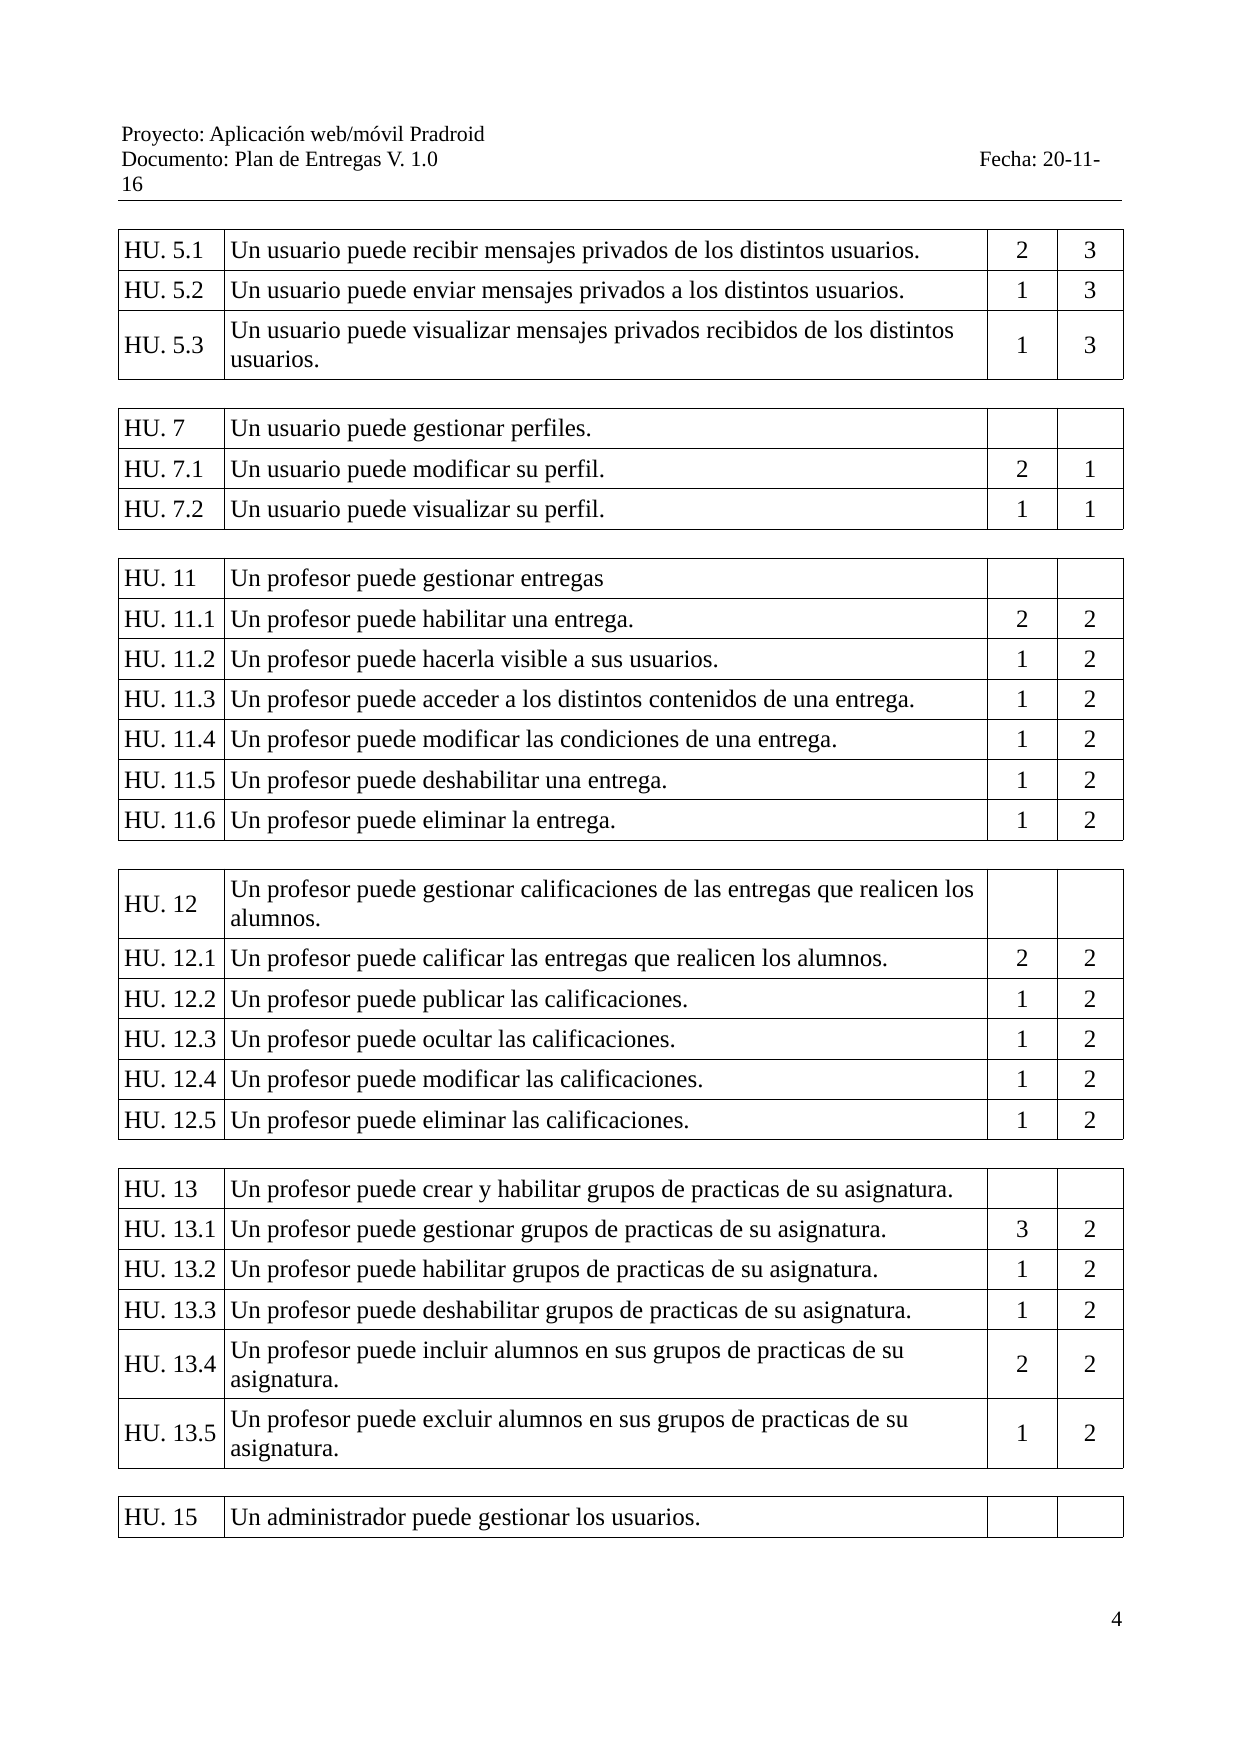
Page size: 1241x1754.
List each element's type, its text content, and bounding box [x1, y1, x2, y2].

table_header [988, 1169, 1057, 1208]
table_cell HU. 12.2 [119, 979, 224, 1018]
table_cell Un profesor puede habilitar grupos de practicas de su asignatura. [225, 1250, 987, 1289]
table_cell HU. 13.4 [119, 1330, 224, 1398]
table_header [1058, 1497, 1123, 1537]
table_cell 1 [988, 680, 1057, 719]
table_cell 1 [988, 1100, 1057, 1139]
table_cell 1 [988, 639, 1057, 678]
table_cell Un profesor puede ocultar las calificaciones. [225, 1019, 987, 1058]
table_cell 1 [988, 1290, 1057, 1329]
table_cell 3 [1058, 311, 1123, 379]
table_cell Un profesor puede calificar las entregas que realicen los alumnos. [225, 939, 987, 978]
table_cell Un usuario puede modificar su perfil. [225, 449, 987, 488]
table_cell 2 [1058, 800, 1123, 840]
table_cell Un usuario puede visualizar su perfil. [225, 489, 987, 529]
table_header HU. 12 [119, 870, 224, 938]
table_cell 2 [1058, 1209, 1123, 1249]
table_cell 1 [988, 1019, 1057, 1058]
table_cell HU. 13.3 [119, 1290, 224, 1329]
table_cell 1 [988, 720, 1057, 759]
table_header HU. 7 [119, 409, 224, 448]
table_cell Un profesor puede gestionar grupos de practicas de su asignatura. [225, 1209, 987, 1249]
table_cell HU. 7.2 [119, 489, 224, 529]
table_header Un administrador puede gestionar los usuarios. [225, 1497, 987, 1537]
table_header Un profesor puede crear y habilitar grupos de practicas de su asignatura. [225, 1169, 987, 1208]
table_cell HU. 11.2 [119, 639, 224, 678]
table_cell 2 [1058, 1399, 1123, 1467]
table_header [1058, 870, 1123, 938]
table_cell 1 [988, 1250, 1057, 1289]
table_cell 1 [988, 1399, 1057, 1467]
table_cell Un profesor puede publicar las calificaciones. [225, 979, 987, 1018]
table_header [1058, 409, 1123, 448]
table_cell 1 [988, 800, 1057, 840]
table_cell 3 [1058, 230, 1123, 269]
table_cell 2 [1058, 1100, 1123, 1139]
table_cell 2 [988, 1330, 1057, 1398]
table_cell HU. 12.5 [119, 1100, 224, 1139]
table_cell Un profesor puede habilitar una entrega. [225, 599, 987, 638]
table_cell 3 [1058, 271, 1123, 310]
table_cell 2 [1058, 599, 1123, 638]
table_header HU. 15 [119, 1497, 224, 1537]
table_cell 2 [988, 449, 1057, 488]
table_cell 2 [1058, 760, 1123, 799]
table_cell Un profesor puede deshabilitar grupos de practicas de su asignatura. [225, 1290, 987, 1329]
table_cell HU. 5.3 [119, 311, 224, 379]
table_cell Un profesor puede incluir alumnos en sus grupos de practicas de su asignatura. [225, 1330, 987, 1398]
table_cell 1 [988, 979, 1057, 1018]
table_cell 2 [1058, 1290, 1123, 1329]
table_cell HU. 11.5 [119, 760, 224, 799]
table_header [1058, 559, 1123, 598]
table_cell 2 [988, 599, 1057, 638]
table_cell Un profesor puede acceder a los distintos contenidos de una entrega. [225, 680, 987, 719]
table_header [988, 409, 1057, 448]
table_cell HU. 12.1 [119, 939, 224, 978]
table_cell 2 [1058, 1330, 1123, 1398]
table_cell 2 [988, 230, 1057, 269]
table_cell Un usuario puede enviar mensajes privados a los distintos usuarios. [225, 271, 987, 310]
table_cell 2 [1058, 720, 1123, 759]
table_cell HU. 7.1 [119, 449, 224, 488]
table_cell HU. 11.1 [119, 599, 224, 638]
table_header HU. 13 [119, 1169, 224, 1208]
table_cell Un usuario puede visualizar mensajes privados recibidos de los distintos usuarios. [225, 311, 987, 379]
table_cell 2 [1058, 680, 1123, 719]
table_header Un profesor puede gestionar entregas [225, 559, 987, 598]
table_header Un usuario puede gestionar perfiles. [225, 409, 987, 448]
table_cell Un profesor puede hacerla visible a sus usuarios. [225, 639, 987, 678]
table_cell 2 [1058, 639, 1123, 678]
table_cell HU. 12.4 [119, 1060, 224, 1099]
table_cell 2 [1058, 979, 1123, 1018]
table_cell Un profesor puede excluir alumnos en sus grupos de practicas de su asignatura. [225, 1399, 987, 1467]
table_cell Un profesor puede modificar las condiciones de una entrega. [225, 720, 987, 759]
table_cell 2 [1058, 1250, 1123, 1289]
table_header Un profesor puede gestionar calificaciones de las entregas que realicen los alumnos. [225, 870, 987, 938]
table_cell 1 [988, 271, 1057, 310]
table_header HU. 11 [119, 559, 224, 598]
table_cell HU. 13.2 [119, 1250, 224, 1289]
table_cell 1 [988, 311, 1057, 379]
table_cell 2 [988, 939, 1057, 978]
table_header [988, 870, 1057, 938]
table_cell HU. 13.5 [119, 1399, 224, 1467]
table_cell HU. 11.4 [119, 720, 224, 759]
table_cell 3 [988, 1209, 1057, 1249]
table_cell HU. 5.2 [119, 271, 224, 310]
table_header [988, 559, 1057, 598]
table_cell 2 [1058, 1060, 1123, 1099]
table_cell Un profesor puede deshabilitar una entrega. [225, 760, 987, 799]
table_cell 1 [988, 489, 1057, 529]
table_header [1058, 1169, 1123, 1208]
table_cell Un profesor puede modificar las calificaciones. [225, 1060, 987, 1099]
table_cell 2 [1058, 939, 1123, 978]
table_cell HU. 12.3 [119, 1019, 224, 1058]
table_cell Un profesor puede eliminar la entrega. [225, 800, 987, 840]
table_cell Un usuario puede recibir mensajes privados de los distintos usuarios. [225, 230, 987, 269]
table_cell HU. 11.3 [119, 680, 224, 719]
table_cell HU. 13.1 [119, 1209, 224, 1249]
table_cell HU. 5.1 [119, 230, 224, 269]
table_cell Un profesor puede eliminar las calificaciones. [225, 1100, 987, 1139]
table_header [988, 1497, 1057, 1537]
table_cell 1 [988, 1060, 1057, 1099]
table_cell HU. 11.6 [119, 800, 224, 840]
table_cell 2 [1058, 1019, 1123, 1058]
table_cell 1 [988, 760, 1057, 799]
table_cell 1 [1058, 449, 1123, 488]
table_cell 1 [1058, 489, 1123, 529]
